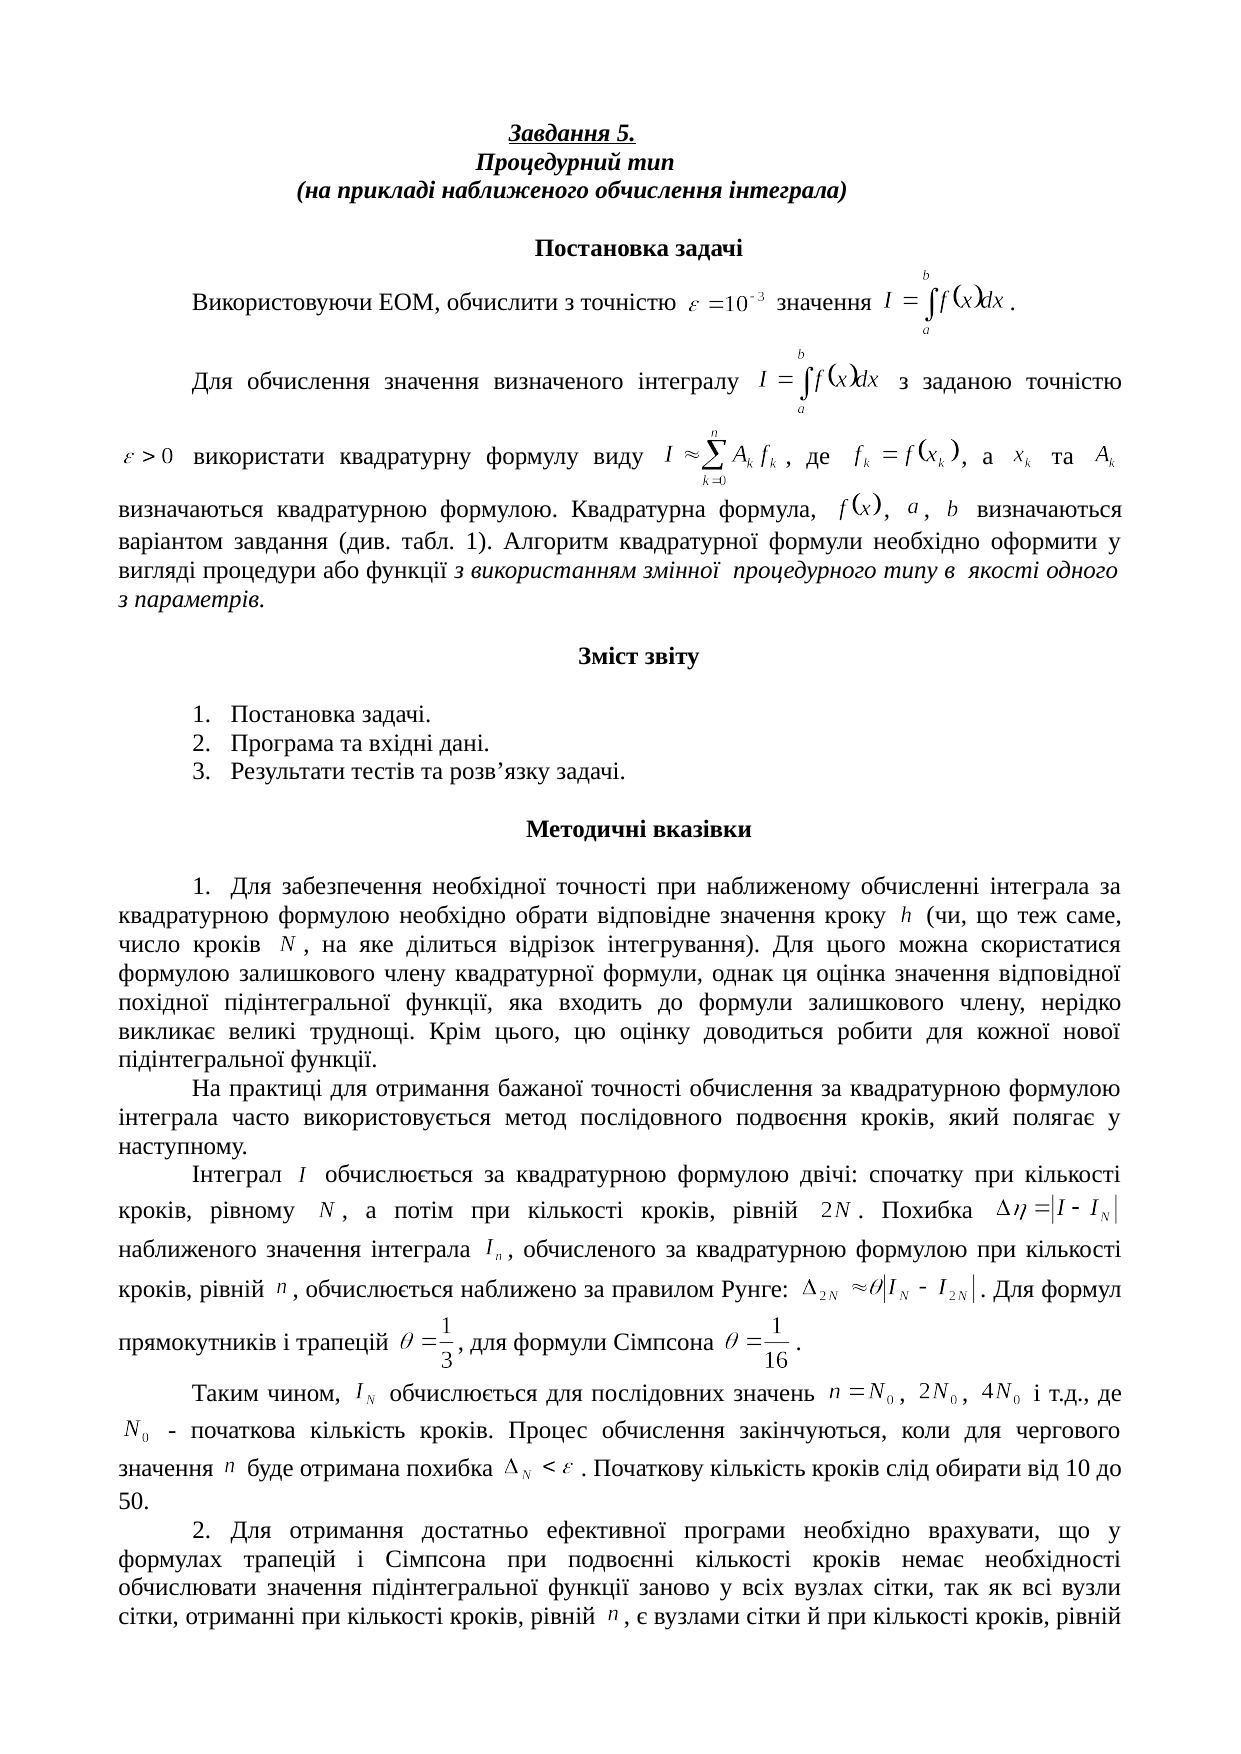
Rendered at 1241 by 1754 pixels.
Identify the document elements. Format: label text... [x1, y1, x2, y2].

text Процедурний тип [24, 147, 1122, 176]
list Для отримання достатньо ефективної програми необхідно врахувати, що у формулах трапецій і Сімпсона при подвоєнні кількості кроків немає необхідності обчислювати значення підінтегральної функції заново у всіх вузлах сітки, так як всі вузли сітки, отриманні при кількості кроків, рівній , є вузлами сітки й при кількості кроків, рівній . [118, 1515, 1122, 1630]
text Інтеграл обчислюється за квадратурною формулою двічі: спочатку при кількості кроків, рівному , а потім при кількості кроків, рівній . Похибка наближеного значення інтеграла , обчисленого за квадратурною формулою при кількості кроків, рівній , обчислюється наближено за правилом Рунге: . Для формул прямокутників і трапецій , для формули Сімпсона . [118, 1159, 1122, 1374]
subtitle Постановка задачі [99, 233, 1122, 262]
list Програма та вхідні дані. [192, 728, 1122, 756]
text Завдання 5. [24, 118, 1122, 147]
text (на прикладі наближеного обчислення інтеграла) [24, 176, 1122, 204]
text На практиці для отримання бажаної точності обчислення за квадратурною формулою інтеграла часто використовується метод послідовного подвоєння кроків, який полягає у наступному. [118, 1073, 1122, 1159]
list Постановка задачі. [192, 699, 1122, 728]
text Використовуючи ЕОМ, обчислити з точністю значення . [118, 262, 1122, 341]
text Таким чином, обчислюється для послідовних значень , , і т.д., де - початкова кількість кроків. Процес обчислення закінчуються, коли для чергового значення буде отримана похибка . Початкову кількість кроків слід обирати від 10 до 50. [118, 1374, 1122, 1515]
subtitle Методичні вказівки [99, 814, 1122, 843]
list Для забезпечення необхідної точності при наближеному обчисленні інтеграла за квадратурною формулою необхідно обрати відповідне значення кроку (чи, що теж саме, число кроків , на яке ділиться відрізок інтегрування). Для цього можна скористатися формулою залишкового члену квадратурної формули, однак ця оцінка значення відповідної похідної підінтегральної функції, яка входить до формули залишкового члену, нерідко викликає великі труднощі. Крім цього, цю оцінку доводиться робити для кожної нової підінтегральної функції. [118, 871, 1122, 1073]
list Результати тестів та розв’язку задачі. [192, 756, 1122, 785]
text Для обчислення значення визначеного інтегралу з заданою точністю використати квадратурну формулу виду , де , а та визначаються квадратурною формулою. Квадратурна формула, , , визначаються варіантом завдання (див. табл. 1). Алгоритм квадратурної формули необхідно оформити у вигляді процедури або функції з використанням змінної процедурного типу в якості одного з параметрів. [118, 341, 1122, 613]
subtitle Зміст звіту [99, 641, 1122, 670]
